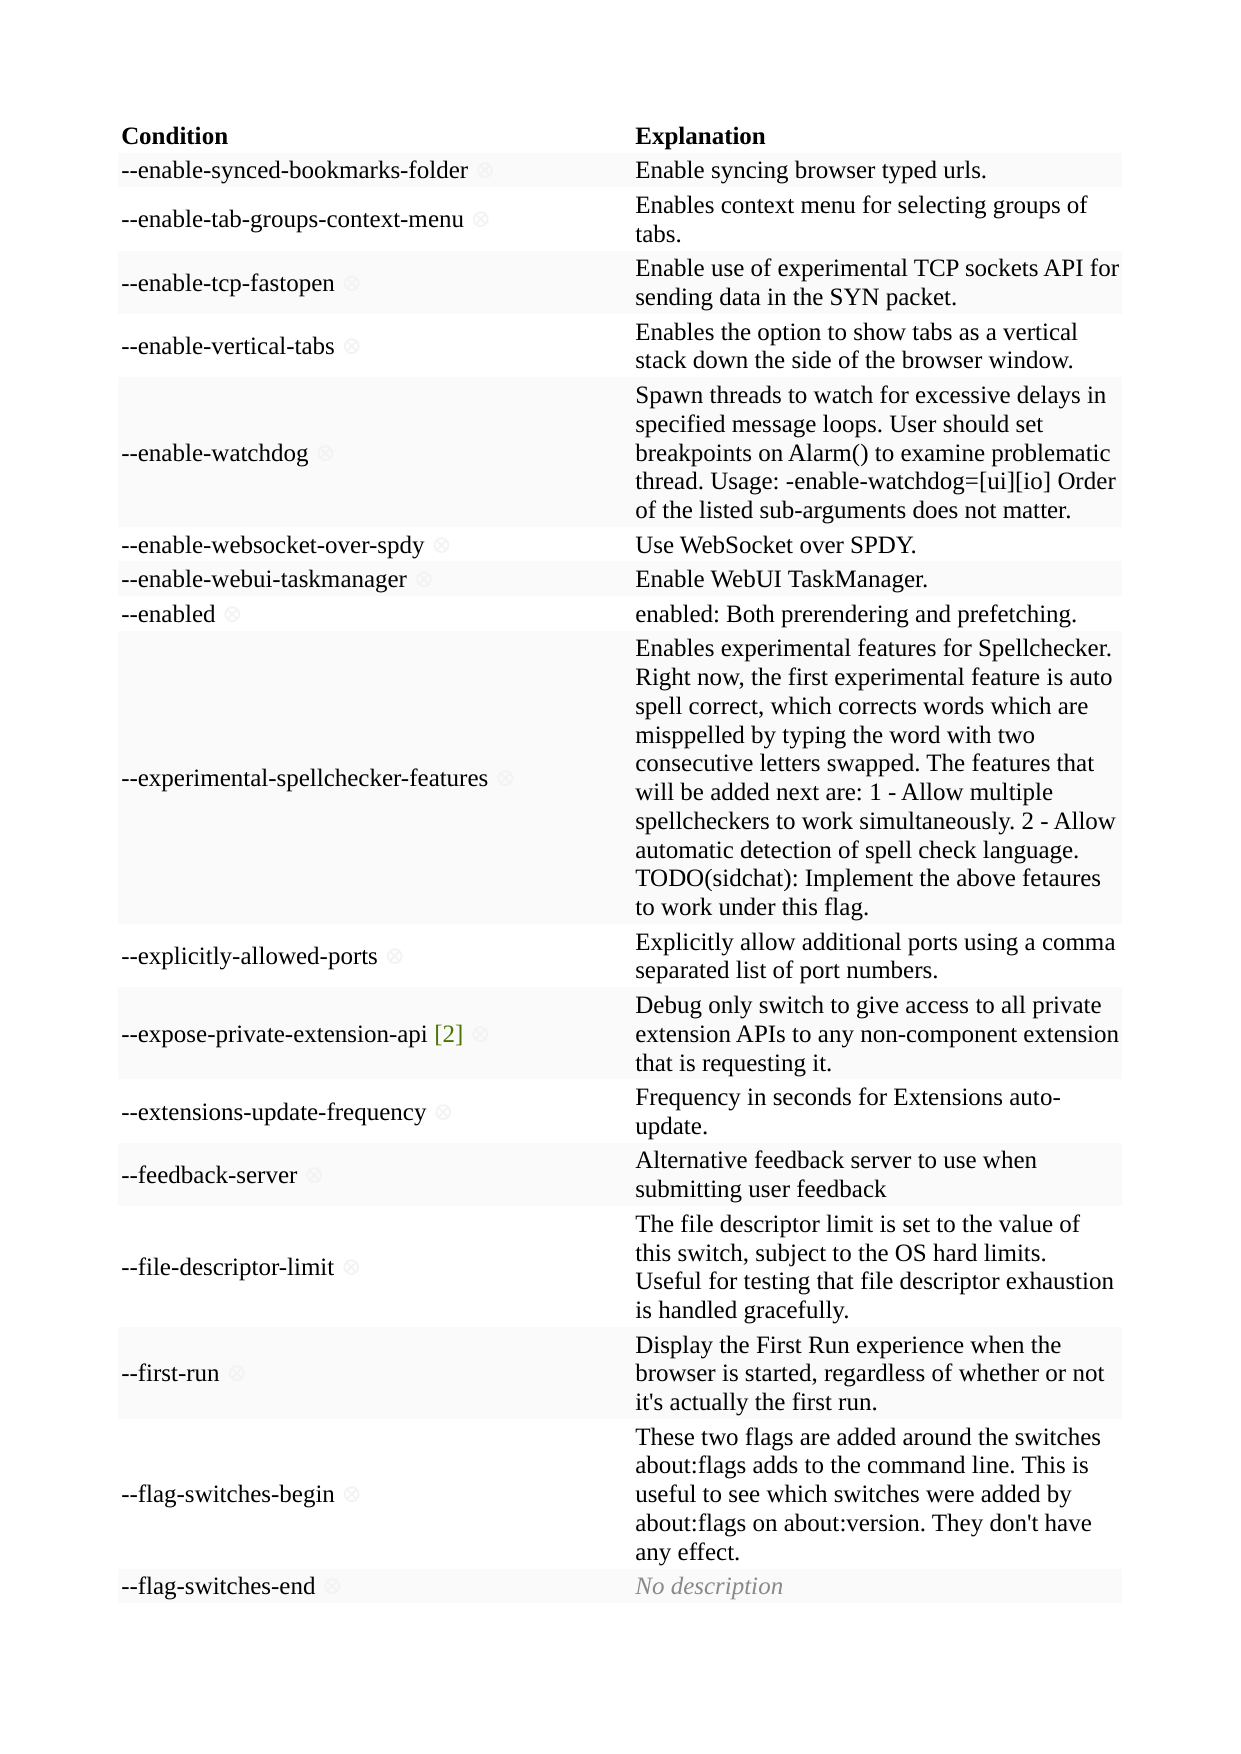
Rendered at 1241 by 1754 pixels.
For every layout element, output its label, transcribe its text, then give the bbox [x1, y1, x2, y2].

table_cell Alternative feedback server to use when submitting user feedback [632, 1143, 1122, 1206]
table_cell These two flags are added around the switches about:flags adds to the command line. This is useful to see which switches were added by about:flags on about:version. They don't have any effect. [632, 1419, 1122, 1568]
table_cell --extensions-update-frequency ⊗ [118, 1079, 632, 1143]
table_cell --first-run ⊗ [118, 1327, 632, 1419]
table_cell --flag-switches-begin ⊗ [118, 1419, 632, 1568]
table_cell Enables experimental features for Spellchecker. Right now, the first experimental feature is auto spell correct, which corrects words which are misppelled by typing the word with two consecutive letters swapped. The features that will be added next are: 1 - Allow multiple spellcheckers to work simultaneously. 2 - Allow automatic detection of spell check language. TODO(sidchat): Implement the above fetaures to work under this flag. [632, 631, 1122, 924]
table_cell --expose-private-extension-api [2] ⊗ [118, 987, 632, 1079]
table_cell Enables the option to show tabs as a vertical stack down the side of the browser window. [632, 314, 1122, 377]
table_cell --enable-tab-groups-context-menu ⊗ [118, 187, 632, 251]
table_cell Enables context menu for selecting groups of tabs. [632, 187, 1122, 251]
table_cell Frequency in seconds for Extensions auto-update. [632, 1079, 1122, 1143]
table_cell Spawn threads to watch for excessive delays in specified message loops. User should set breakpoints on Alarm() to examine problematic thread. Usage: -enable-watchdog=[ui][io] Order of the listed sub-arguments does not matter. [632, 377, 1122, 527]
table_cell Explicitly allow additional ports using a comma separated list of port numbers. [632, 924, 1122, 987]
table_cell Debug only switch to give access to all private extension APIs to any non-component extension that is requesting it. [632, 987, 1122, 1079]
table_cell Enable use of experimental TCP sockets API for sending data in the SYN packet. [632, 251, 1122, 314]
table_cell --feedback-server ⊗ [118, 1143, 632, 1206]
table_cell enabled: Both prerendering and prefetching. [632, 596, 1122, 631]
table_cell --enable-synced-bookmarks-folder ⊗ [118, 153, 632, 187]
table_cell --enabled ⊗ [118, 596, 632, 631]
table_cell --enable-vertical-tabs ⊗ [118, 314, 632, 377]
table_cell --enable-webui-taskmanager ⊗ [118, 561, 632, 596]
table_cell --enable-tcp-fastopen ⊗ [118, 251, 632, 314]
table_cell The file descriptor limit is set to the value of this switch, subject to the OS hard limits. Useful for testing that file descriptor exhaustion is handled gracefully. [632, 1206, 1122, 1327]
table_cell Enable syncing browser typed urls. [632, 153, 1122, 187]
table_cell Use WebSocket over SPDY. [632, 527, 1122, 561]
table_cell --enable-watchdog ⊗ [118, 377, 632, 527]
table_cell --flag-switches-end ⊗ [118, 1569, 632, 1603]
table_header Explanation [632, 118, 1122, 153]
table_cell --experimental-spellchecker-features ⊗ [118, 631, 632, 924]
table_header Condition [118, 118, 632, 153]
table_cell Enable WebUI TaskManager. [632, 561, 1122, 596]
table_cell --enable-websocket-over-spdy ⊗ [118, 527, 632, 561]
table_cell --file-descriptor-limit ⊗ [118, 1206, 632, 1327]
table_cell No description [632, 1569, 1122, 1603]
table_cell --explicitly-allowed-ports ⊗ [118, 924, 632, 987]
table_cell Display the First Run experience when the browser is started, regardless of whether or not it's actually the first run. [632, 1327, 1122, 1419]
